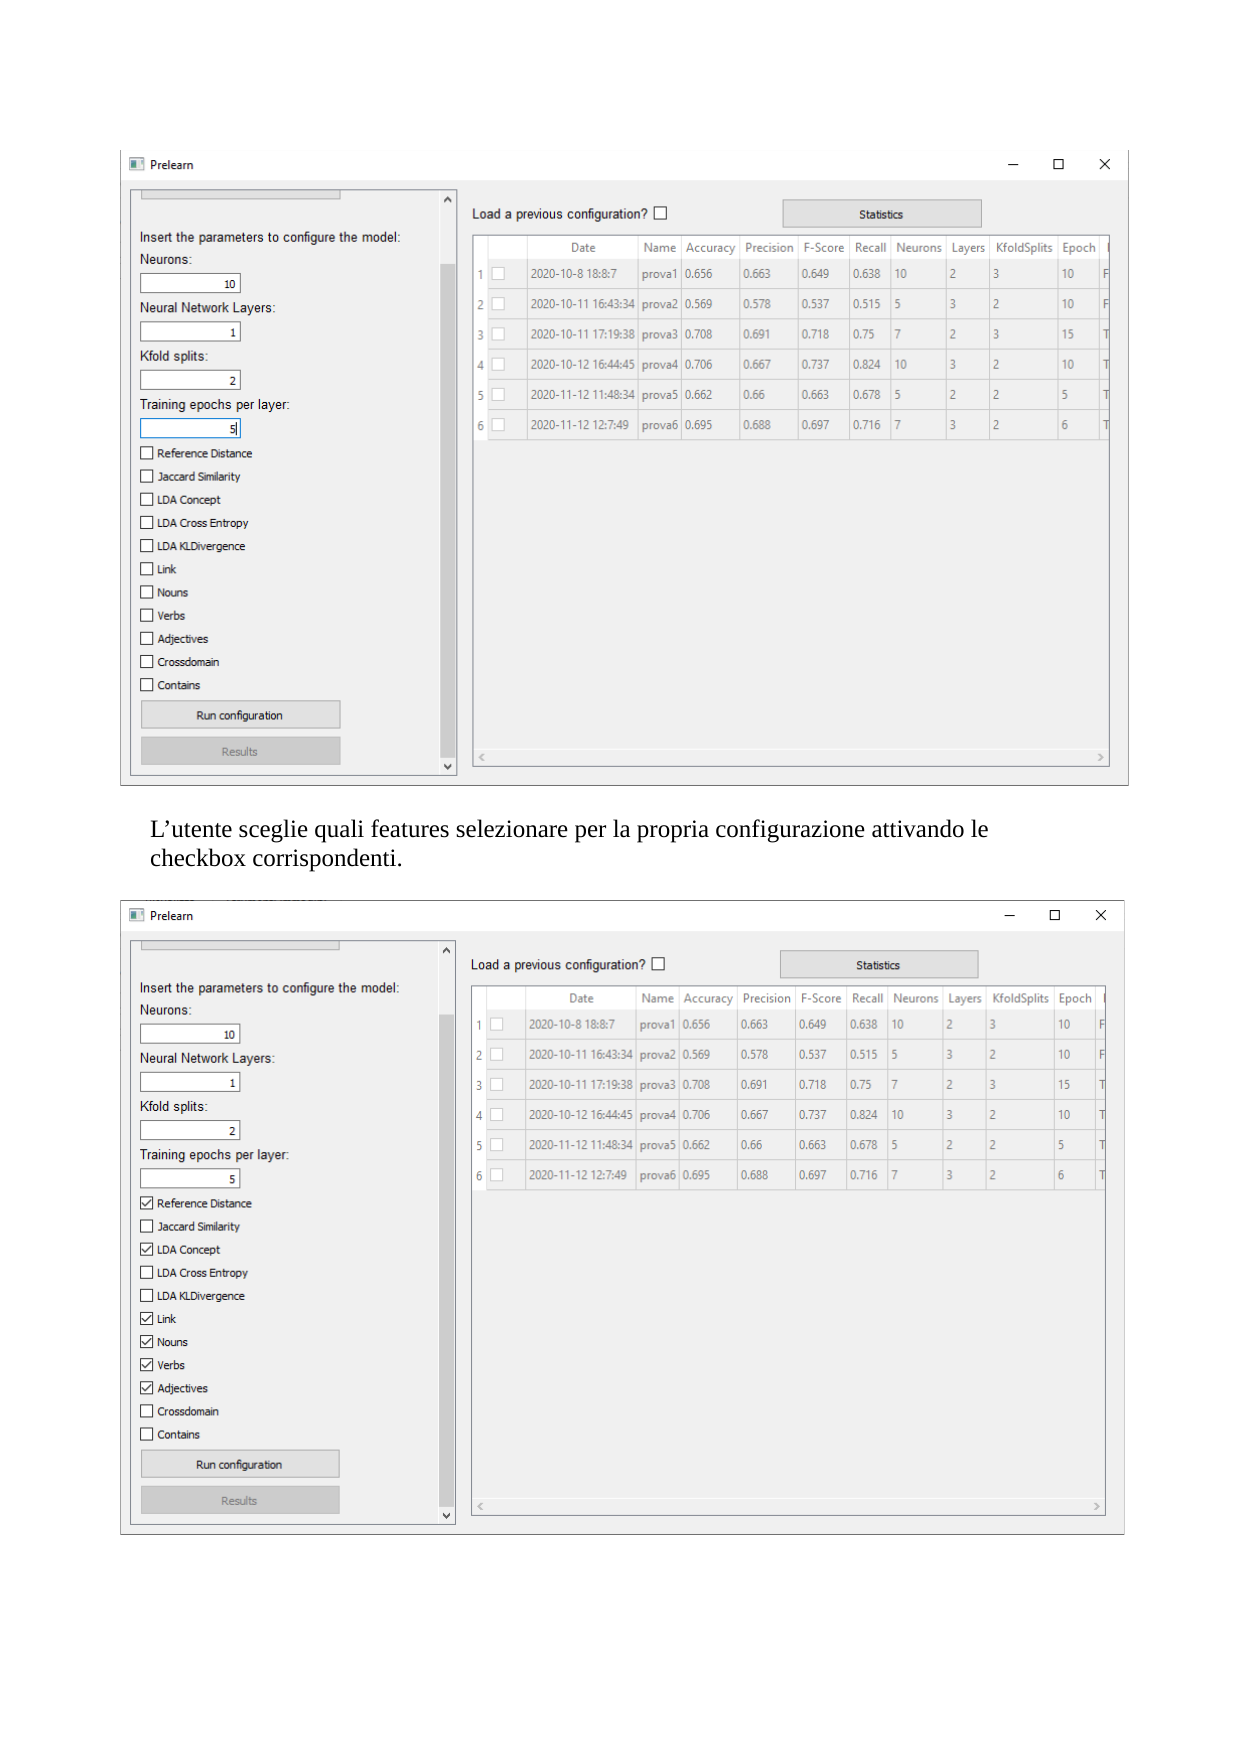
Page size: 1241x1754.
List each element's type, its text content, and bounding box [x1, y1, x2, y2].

text L’utente sceglie quali features selezionare per la propria configurazione attivando le checkbox corrispondenti. [150, 814, 1090, 872]
